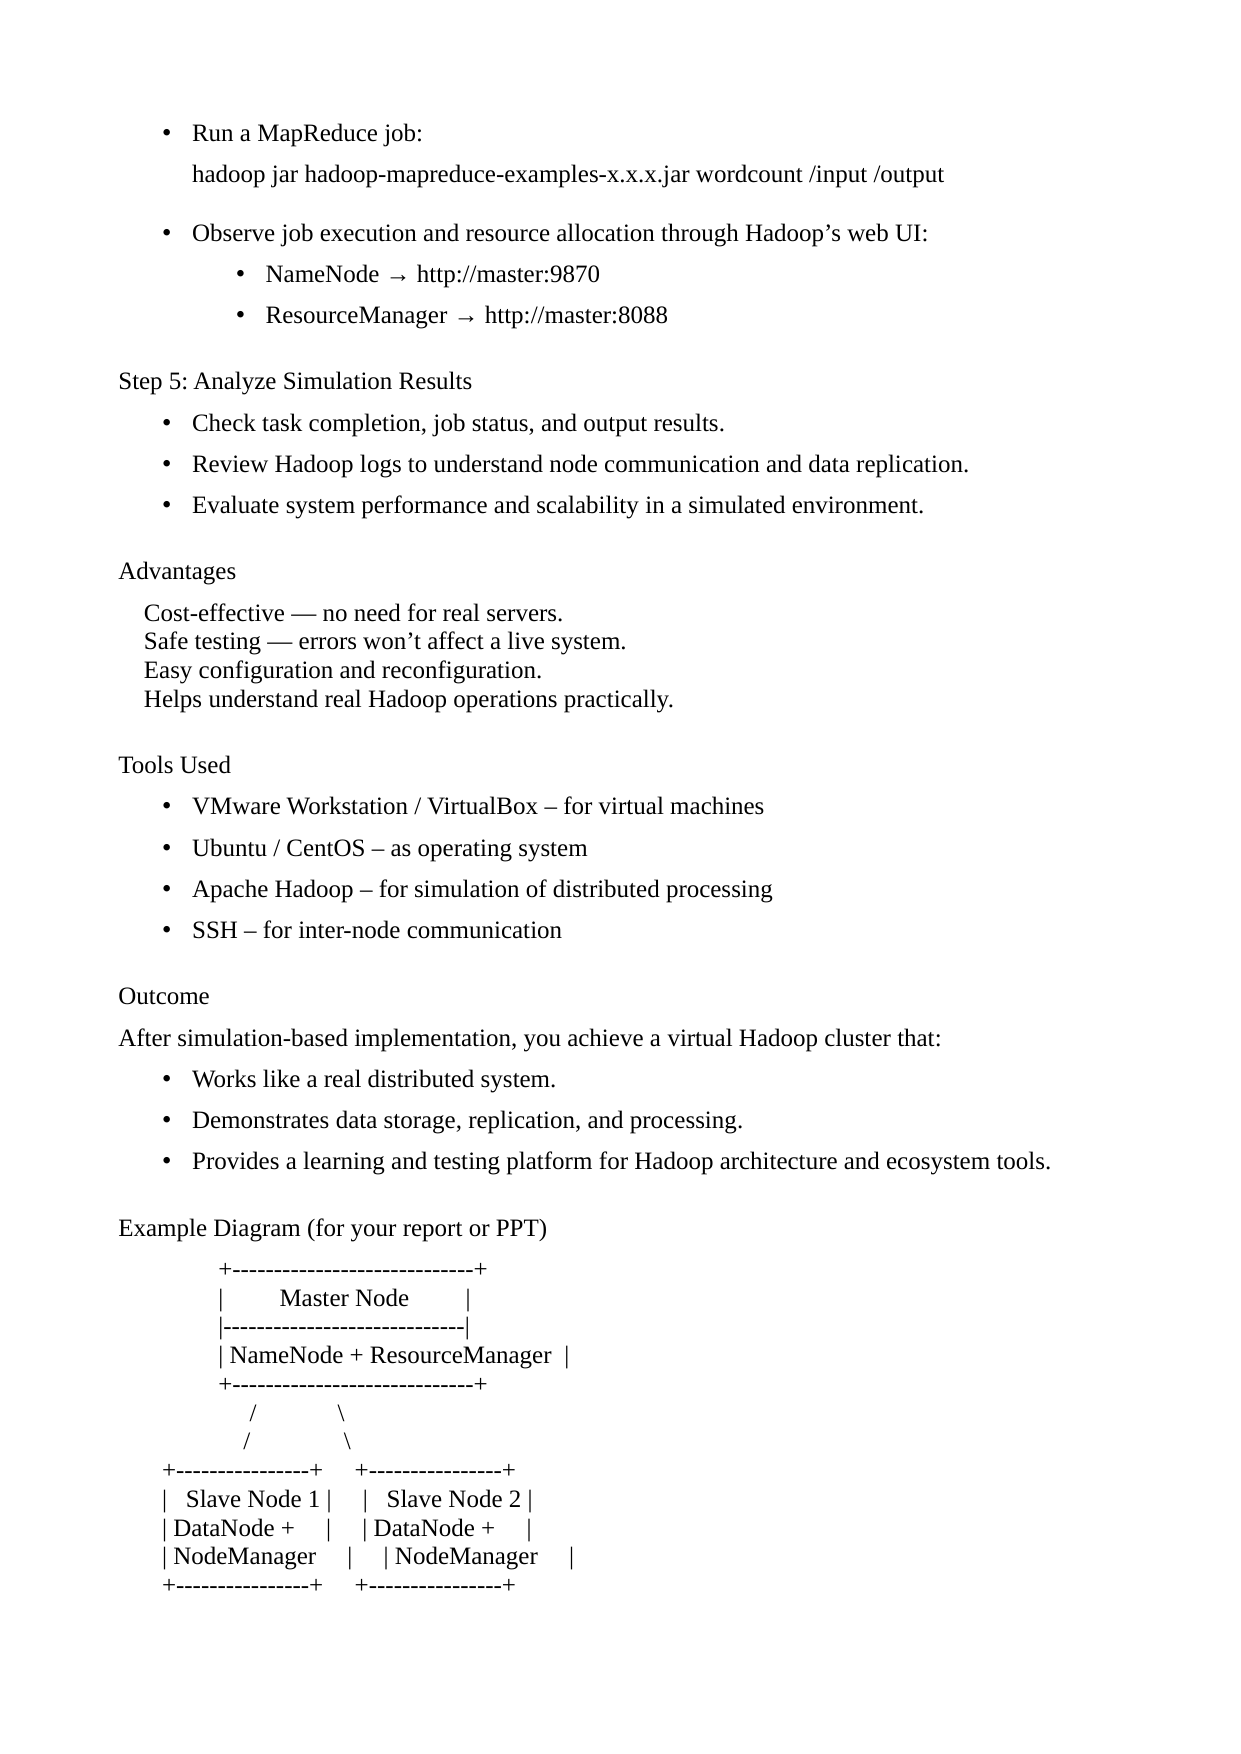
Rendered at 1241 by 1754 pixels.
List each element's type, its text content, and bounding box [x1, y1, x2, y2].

subtitle Step 5: Analyze Simulation Results [118, 366, 1122, 395]
text After simulation-based implementation, you achieve a virtual Hadoop cluster that: [118, 1023, 1122, 1051]
text | NodeManager | | NodeManager | [118, 1541, 1122, 1570]
list ResourceManager → http://master:8088 [236, 300, 1122, 329]
subtitle Example Diagram (for your report or PPT) [118, 1213, 1122, 1241]
subtitle Tools Used [118, 750, 1122, 779]
text | NameNode + ResourceManager | [118, 1340, 1122, 1369]
text / \ [118, 1426, 1122, 1455]
list Observe job execution and resource allocation through Hadoop’s web UI: [162, 218, 1122, 246]
list hadoop jar hadoop-mapreduce-examples-x.x.x.jar wordcount /input /output [162, 159, 1122, 188]
subtitle Advantages [118, 556, 1122, 585]
text | Slave Node 1 | | Slave Node 2 | [118, 1484, 1122, 1513]
list Run a MapReduce job: [162, 118, 1122, 147]
list Works like a real distributed system. [162, 1064, 1122, 1093]
list Evaluate system performance and scalability in a simulated environment. [162, 490, 1122, 519]
text |-----------------------------| [118, 1311, 1122, 1340]
text ✅ Cost-effective — no need for real servers. ✅ Safe testing — errors won’t affect a live system. ✅ Easy configuration and reconfiguration. ✅ Helps understand real Hadoop operations practically. [118, 598, 1122, 713]
text +----------------+ +----------------+ [118, 1570, 1122, 1599]
text +----------------+ +----------------+ [118, 1455, 1122, 1484]
list Ubuntu / CentOS – as operating system [162, 833, 1122, 861]
text | DataNode + | | DataNode + | [118, 1513, 1122, 1541]
list SSH – for inter-node communication [162, 915, 1122, 944]
list Provides a learning and testing platform for Hadoop architecture and ecosystem tools. [162, 1146, 1122, 1175]
list NameNode → http://master:9870 [236, 259, 1122, 288]
list VMware Workstation / VirtualBox – for virtual machines [162, 791, 1122, 820]
subtitle Outcome [118, 981, 1122, 1010]
list Review Hadoop logs to understand node communication and data replication. [162, 449, 1122, 478]
list Check task completion, job status, and output results. [162, 408, 1122, 436]
list Apache Hadoop – for simulation of distributed processing [162, 874, 1122, 903]
text | Master Node | [118, 1283, 1122, 1311]
text / \ [118, 1398, 1122, 1426]
text +-----------------------------+ [118, 1369, 1122, 1398]
text +-----------------------------+ [118, 1254, 1122, 1283]
list Demonstrates data storage, replication, and processing. [162, 1105, 1122, 1134]
